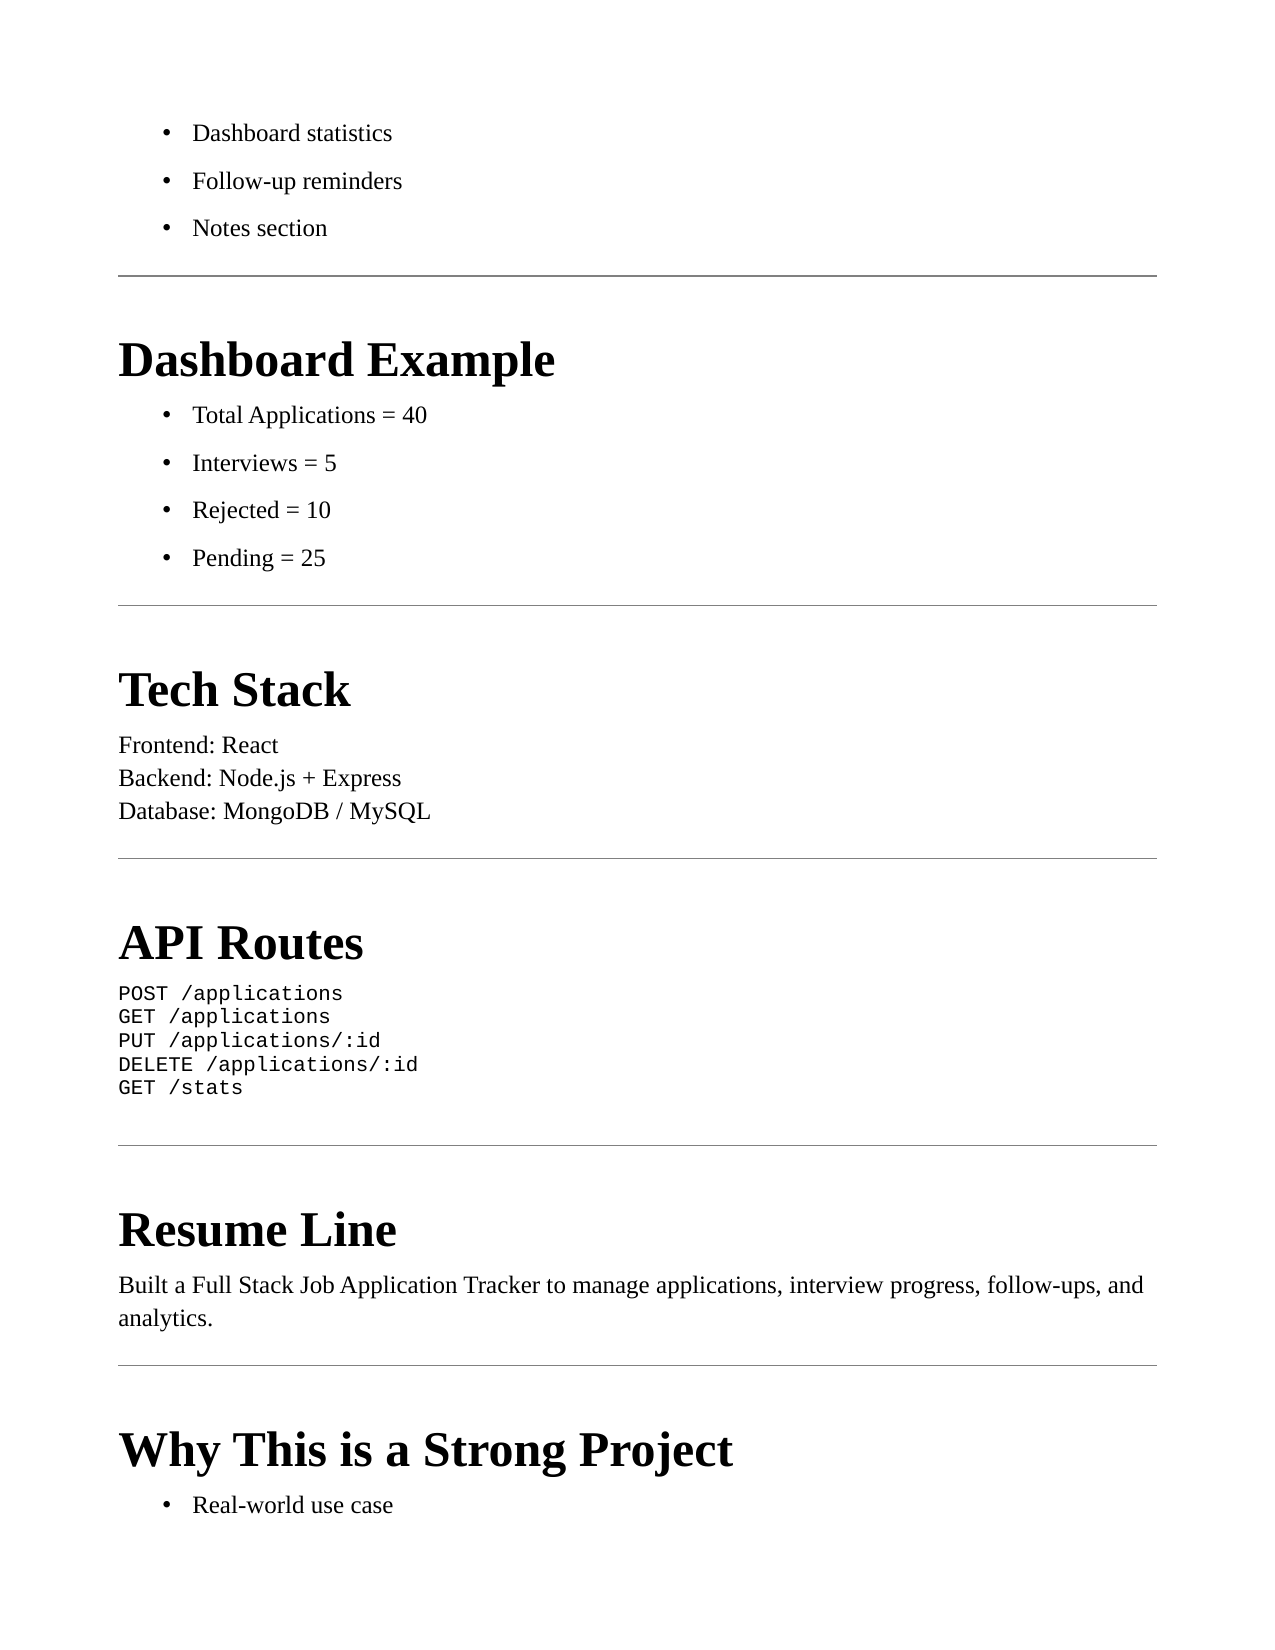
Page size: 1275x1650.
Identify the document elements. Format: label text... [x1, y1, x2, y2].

text Frontend: React Backend: Node.js + Express Database: MongoDB / MySQL [118, 730, 1157, 825]
text GET /applications [118, 1006, 1157, 1030]
list Pending = 25 [162, 543, 1157, 572]
list Rejected = 10 [162, 495, 1157, 524]
subtitle Tech Stack [118, 660, 1157, 717]
list Interviews = 5 [162, 448, 1157, 477]
list Notes section [162, 213, 1157, 242]
subtitle Why This is a Strong Project [118, 1420, 1157, 1477]
list Total Applications = 40 [162, 400, 1157, 429]
text GET /stats [118, 1077, 1157, 1101]
list Dashboard statistics [162, 118, 1157, 147]
text POST /applications [118, 983, 1157, 1006]
text DELETE /applications/:id [118, 1054, 1157, 1077]
text Built a Full Stack Job Application Tracker to manage applications, interview progress, follow-ups, and analytics. [118, 1270, 1157, 1332]
subtitle Resume Line [118, 1200, 1157, 1257]
subtitle Dashboard Example [118, 330, 1157, 388]
subtitle API Routes [118, 913, 1157, 970]
text PUT /applications/:id [118, 1030, 1157, 1054]
list Real-world use case [162, 1490, 1157, 1518]
list Follow-up reminders [162, 166, 1157, 194]
